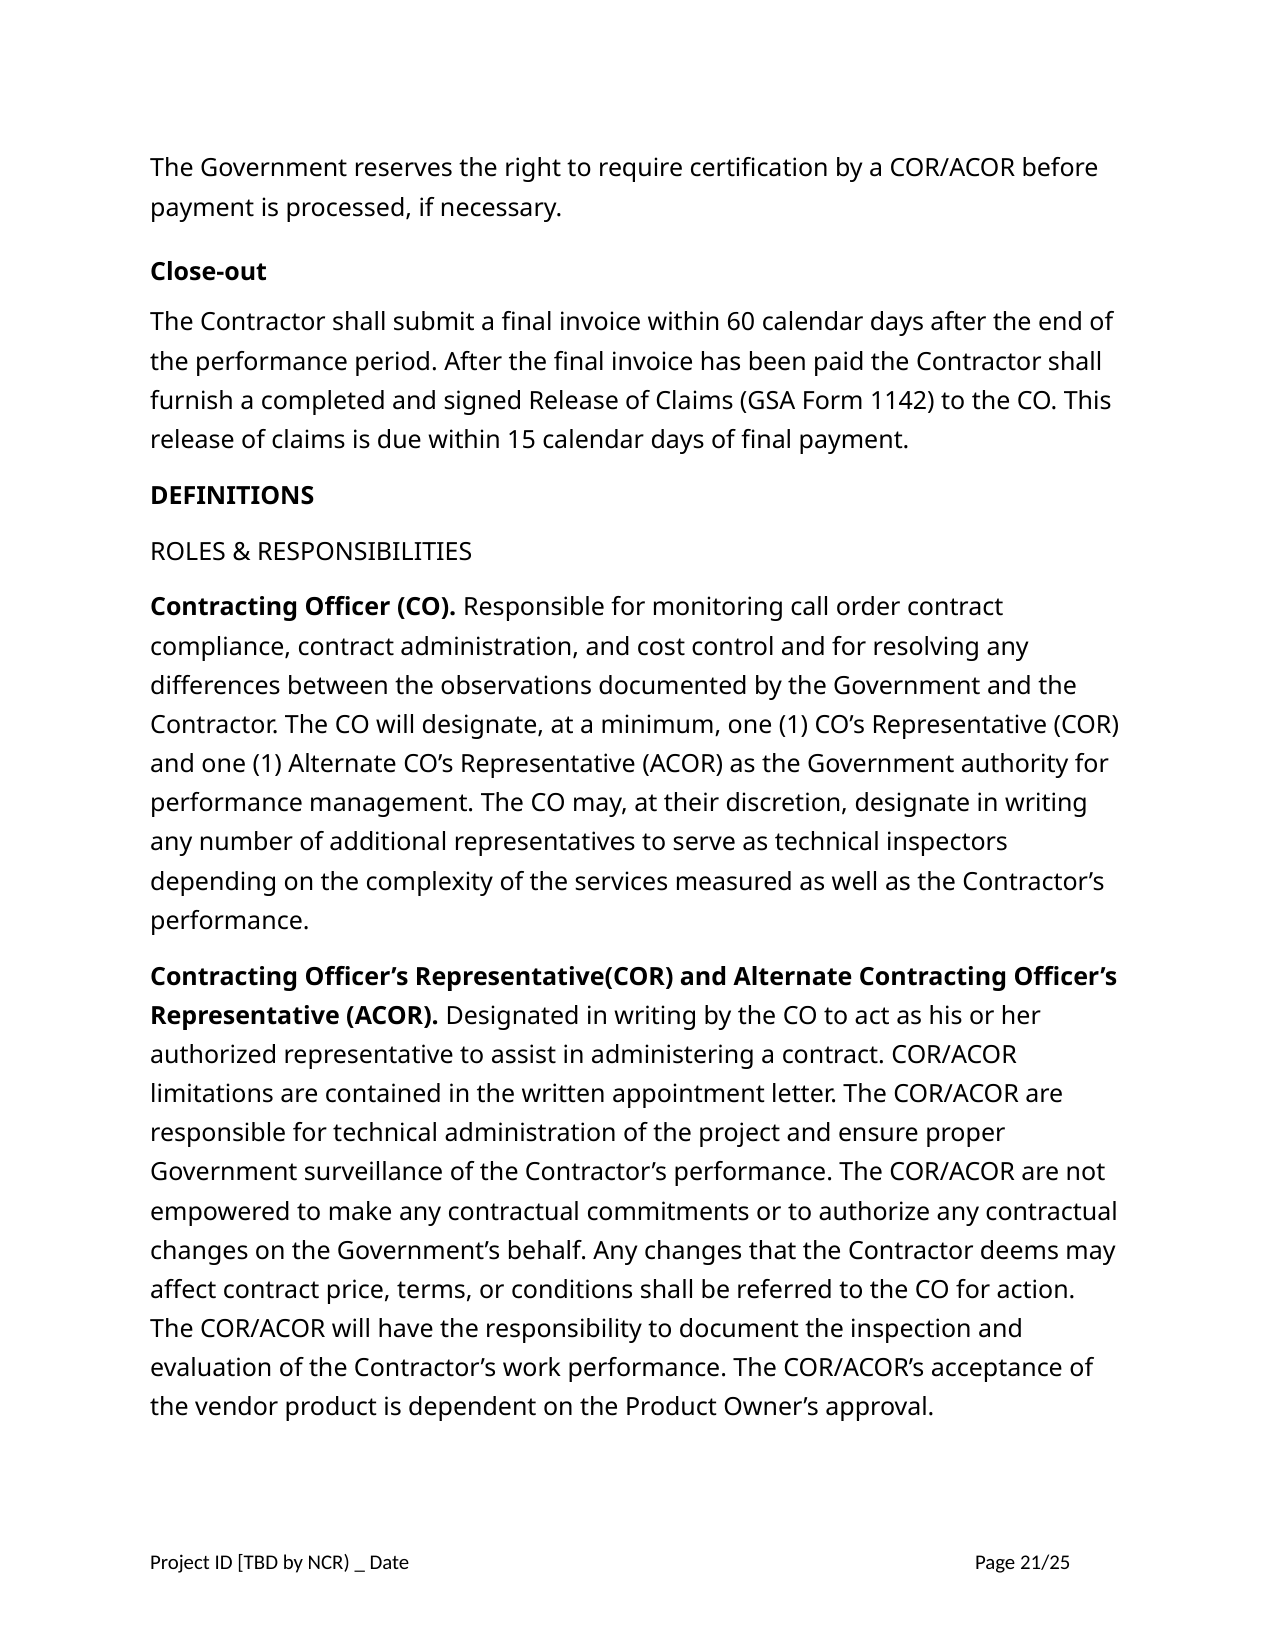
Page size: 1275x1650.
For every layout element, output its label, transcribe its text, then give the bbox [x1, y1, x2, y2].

text The Contractor shall submit a final invoice within 60 calendar days after the end of the performance period. After the final invoice has been paid the Contractor shall furnish a completed and signed Release of Claims (GSA Form 1142) to the CO. This release of claims is due within 15 calendar days of final payment. [150, 304, 1125, 456]
text The Government reserves the right to require certification by a COR/ACOR before payment is processed, if necessary. [150, 150, 1125, 223]
subtitle Close-out [150, 253, 1125, 287]
text DEFINITIONS [150, 477, 1125, 511]
text Contracting Officer (CO). Responsible for monitoring call order contract compliance, contract administration, and cost control and for resolving any differences between the observations documented by the Government and the Contractor. The CO will designate, at a minimum, one (1) CO’s Representative (COR) and one (1) Alternate CO’s Representative (ACOR) as the Government authority for performance management. The CO may, at their discretion, designate in writing any number of additional representatives to serve as technical inspectors depending on the complexity of the services measured as well as the Contractor’s performance. [150, 589, 1125, 936]
text Contracting Officer’s Representative(COR) and Alternate Contracting Officer’s Representative (ACOR). Designated in writing by the CO to act as his or her authorized representative to assist in administering a contract. COR/ACOR limitations are contained in the written appointment letter. The COR/ACOR are responsible for technical administration of the project and ensure proper Government surveillance of the Contractor’s performance. The COR/ACOR are not empowered to make any contractual commitments or to authorize any contractual changes on the Government’s behalf. Any changes that the Contractor deems may affect contract price, terms, or conditions shall be referred to the CO for action. The COR/ACOR will have the responsibility to document the inspection and evaluation of the Contractor’s work performance. The COR/ACOR’s acceptance of the vendor product is dependent on the Product Owner’s approval. [150, 958, 1125, 1423]
text ROLES & RESPONSIBILITIES [150, 533, 1125, 567]
